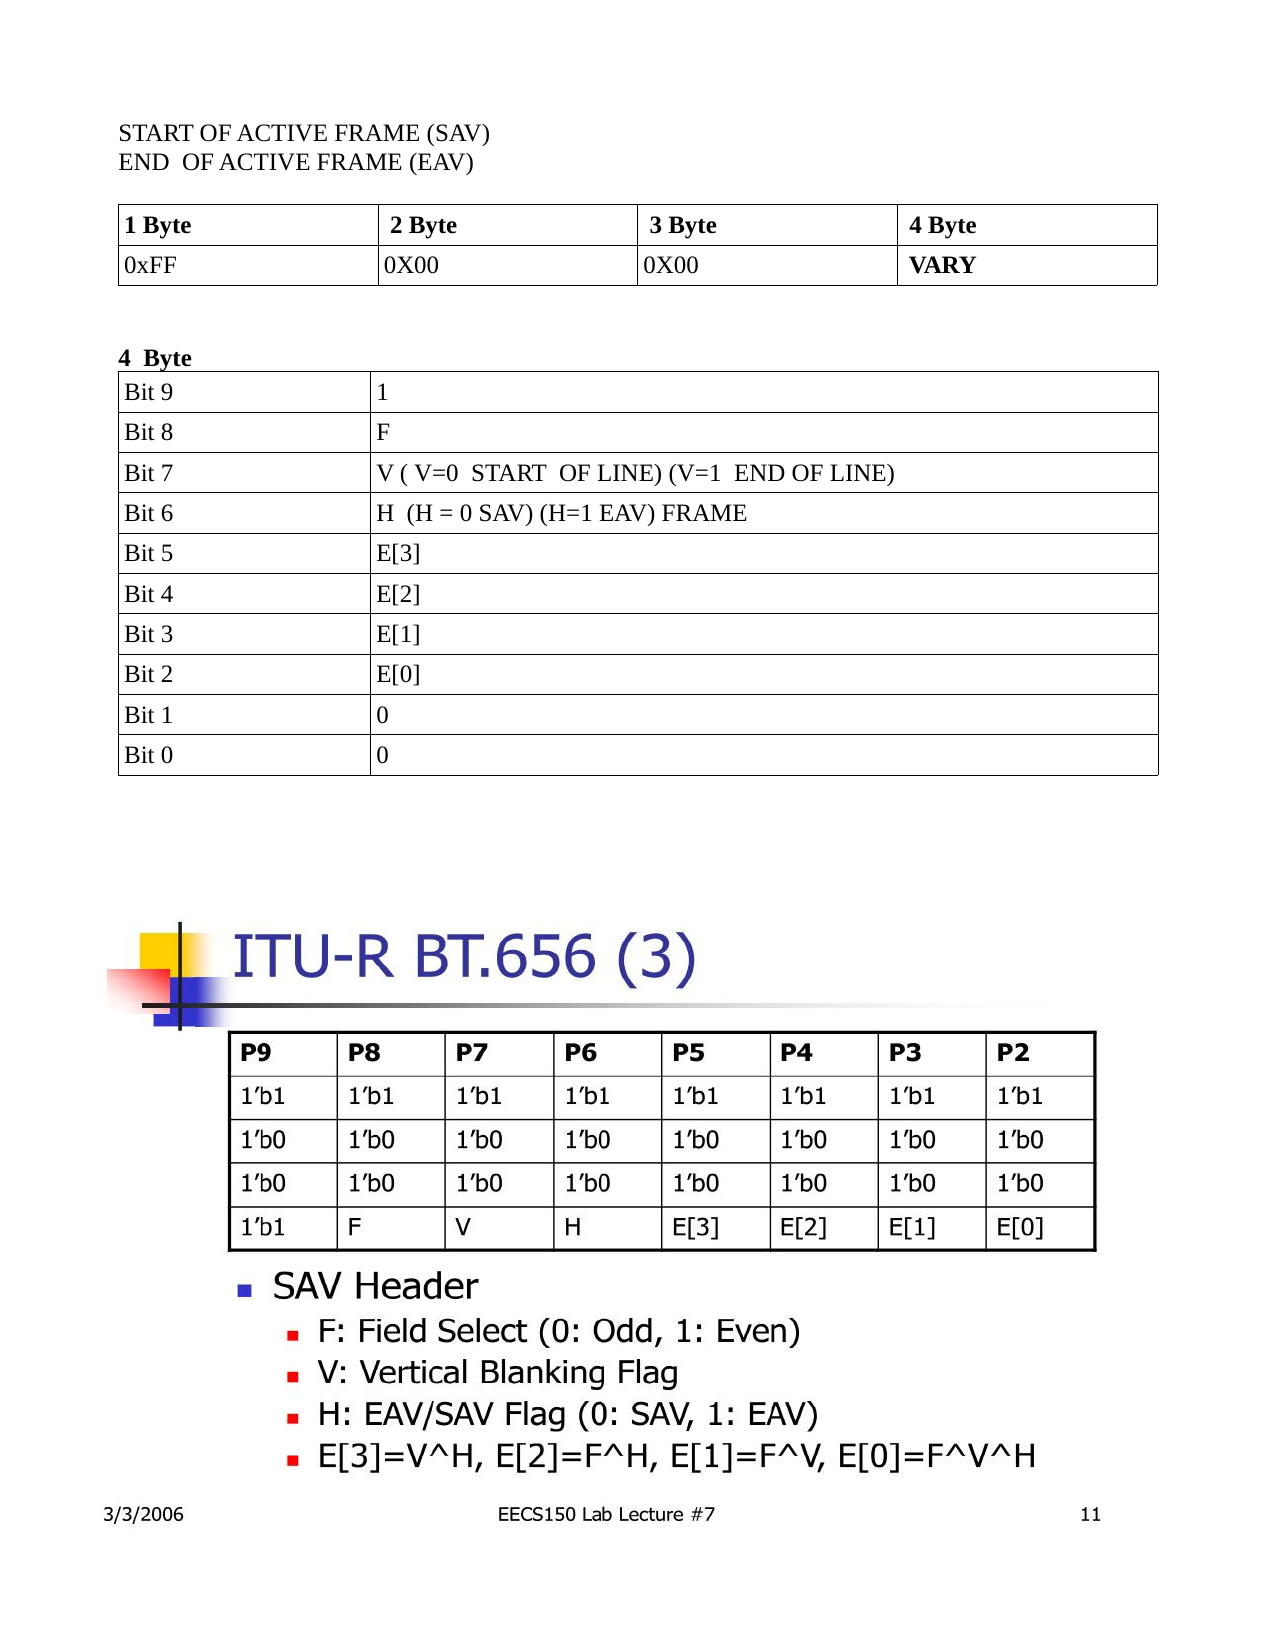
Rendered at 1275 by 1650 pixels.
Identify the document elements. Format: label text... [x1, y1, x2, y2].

table_cell 0 [371, 695, 1158, 734]
table_cell Bit 8 [119, 413, 370, 452]
table_header 1 [371, 372, 1158, 412]
table_cell Bit 1 [119, 695, 370, 734]
text END OF ACTIVE FRAME (EAV) [118, 147, 1157, 176]
table_header 1 Byte [119, 205, 378, 245]
table_cell F [371, 413, 1158, 452]
table_cell Bit 6 [119, 493, 370, 533]
table_cell Bit 4 [119, 574, 370, 613]
table_cell Bit 3 [119, 614, 370, 653]
table_cell 0xFF [119, 246, 378, 285]
table_header Bit 9 [119, 372, 370, 412]
table_cell 0X00 [638, 246, 897, 285]
table_cell E[3] [371, 534, 1158, 573]
table_cell H (H = 0 SAV) (H=1 EAV) FRAME [371, 493, 1158, 533]
table_cell E[2] [371, 574, 1158, 613]
table_cell VARY [898, 246, 1157, 285]
table_cell E[0] [371, 655, 1158, 694]
picture [93, 819, 1111, 1529]
table_cell 0X00 [379, 246, 637, 285]
table_cell Bit 0 [119, 735, 370, 774]
table_cell 0 [371, 735, 1158, 774]
table_header 2 Byte [379, 205, 637, 245]
table_cell E[1] [371, 614, 1158, 653]
table_cell Bit 2 [119, 655, 370, 694]
text 4 Byte [118, 343, 1157, 371]
table_cell Bit 5 [119, 534, 370, 573]
table_header 3 Byte [638, 205, 897, 245]
text START OF ACTIVE FRAME (SAV) [118, 118, 1157, 147]
table_cell Bit 7 [119, 453, 370, 492]
table_header 4 Byte [898, 205, 1157, 245]
table_cell V ( V=0 START OF LINE) (V=1 END OF LINE) [371, 453, 1158, 492]
